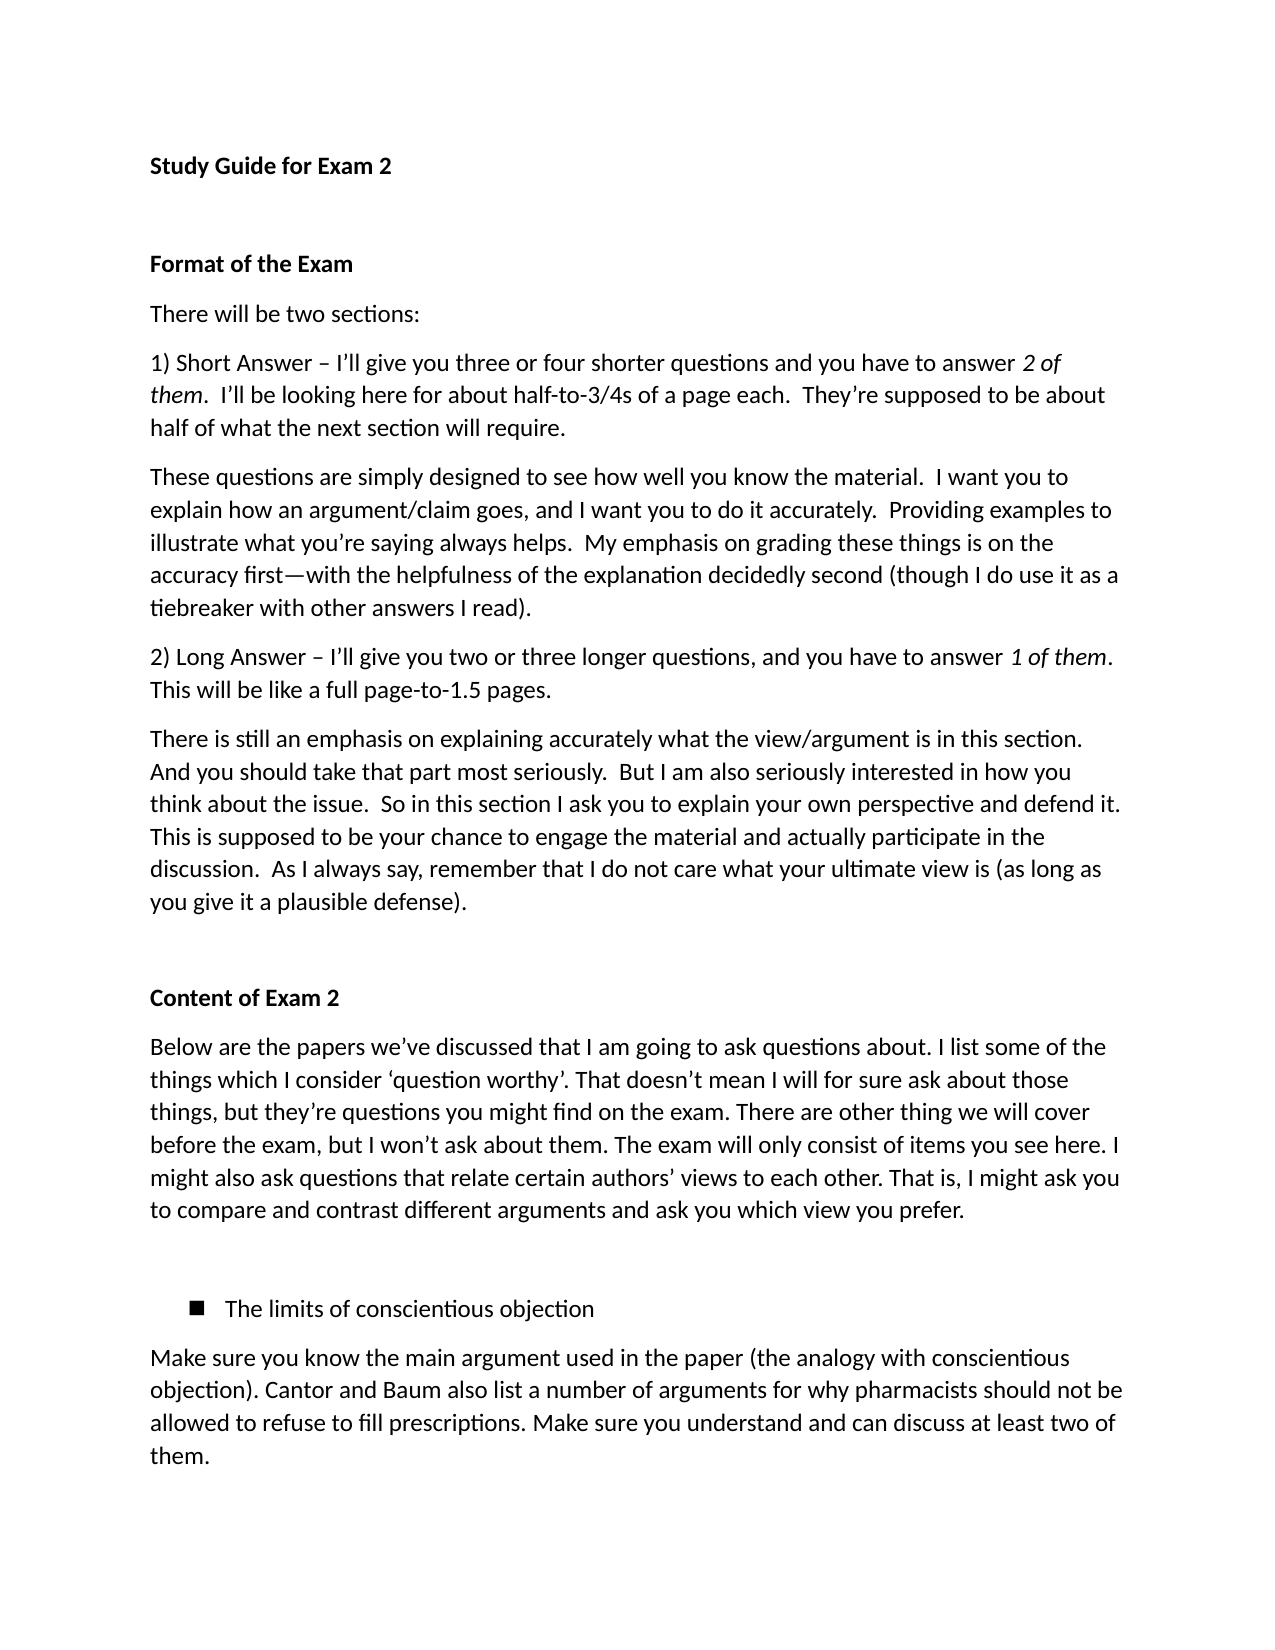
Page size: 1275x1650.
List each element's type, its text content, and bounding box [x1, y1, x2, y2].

text Format of the Exam [150, 248, 1125, 279]
text Study Guide for Exam 2 [150, 150, 1125, 181]
text These questions are simply designed to see how well you know the material. I want you to explain how an argument/claim goes, and I want you to do it accurately. Providing examples to illustrate what you’re saying always helps. My emphasis on grading these things is on the accuracy first—with the helpfulness of the explanation decidedly second (though I do use it as a tiebreaker with other answers I read). [150, 462, 1125, 622]
text Content of Exam 2 [150, 982, 1125, 1012]
text Make sure you know the main argument used in the paper (the analogy with conscientious objection). Cantor and Baum also list a number of arguments for why pharmacists should not be allowed to refuse to fill prescriptions. Make sure you understand and can discuss at least two of them. [150, 1342, 1125, 1470]
text There is still an emphasis on explaining accurately what the view/argument is in this section. And you should take that part most seriously. But I am also seriously interested in how you think about the issue. So in this section I ask you to explain your own perspective and defend it. This is supposed to be your chance to engage the material and actually participate in the discussion. As I always say, remember that I do not care what your ultimate view is (as long as you give it a plausible defense). [150, 723, 1125, 917]
list The limits of conscientious objection [187, 1293, 1125, 1323]
text 1) Short Answer – I’ll give you three or four shorter questions and you have to answer 2 of them. I’ll be looking here for about half-to-3/4s of a page each. They’re supposed to be about half of what the next section will require. [150, 347, 1125, 443]
text 2) Long Answer – I’ll give you two or three longer questions, and you have to answer 1 of them. This will be like a full page-to-1.5 pages. [150, 641, 1125, 704]
text There will be two sections: [150, 298, 1125, 328]
text Below are the papers we’ve discussed that I am going to ask questions about. I list some of the things which I consider ‘question worthy’. That doesn’t mean I will for sure ask about those things, but they’re questions you might find on the exam. There are other thing we will cover before the exam, but I won’t ask about them. The exam will only consist of items you see here. I might also ask questions that relate certain authors’ views to each other. That is, I might ask you to compare and contrast different arguments and ask you which view you prefer. [150, 1031, 1125, 1225]
